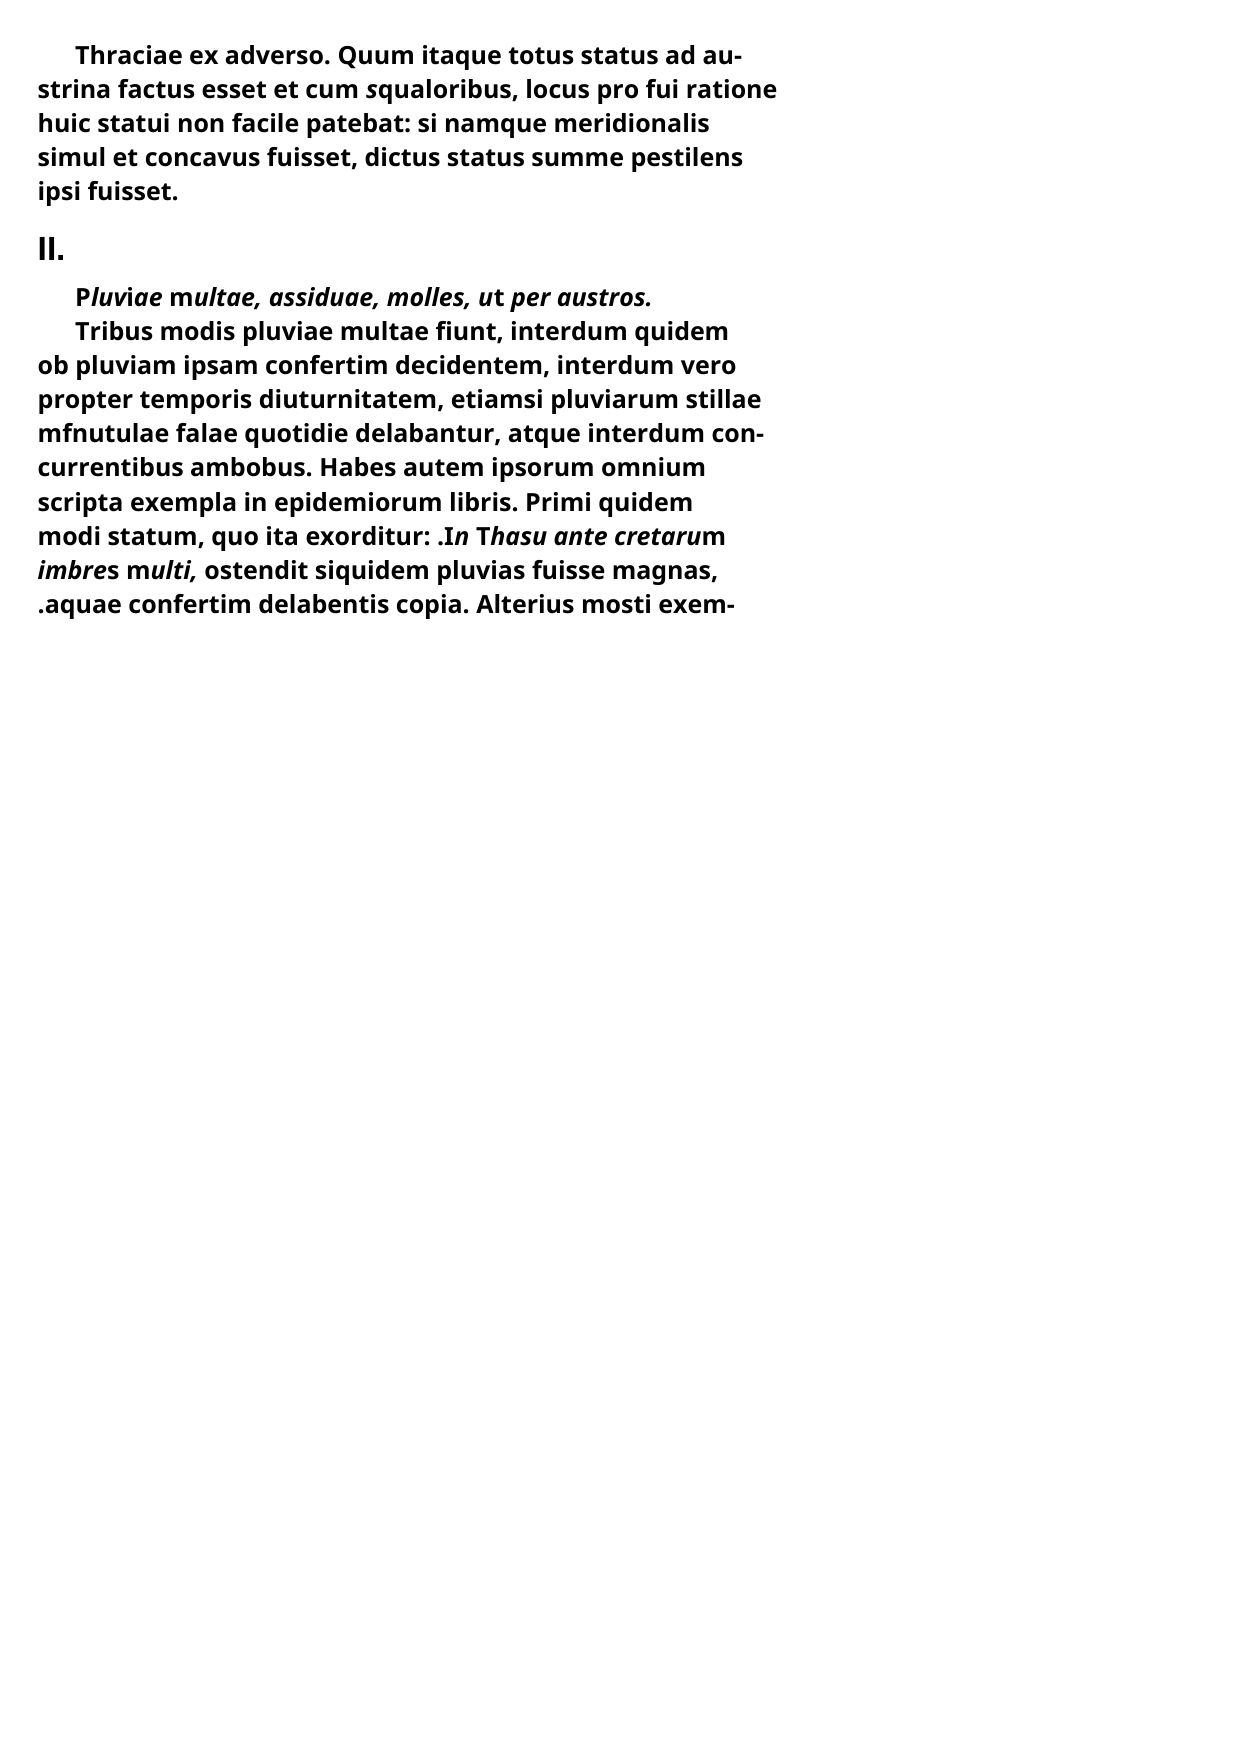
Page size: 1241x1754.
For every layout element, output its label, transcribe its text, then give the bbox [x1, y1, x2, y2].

text Tribus modis pluviae multae fiunt, interdum quidem ob pluviam ipsam confertim decidentem, interdum vero propter temporis diuturnitatem, etiamsi pluviarum stillae mfnutulae falae quotidie delabantur, atque interdum con- currentibus ambobus. Habes autem ipsorum omnium scripta exempla in epidemiorum libris. Primi quidem modi statum, quo ita exorditur: .In Thasu ante cretarum imbres multi, ostendit siquidem pluvias fuisse magnas, .aquae confertim delabentis copia. Alterius mosti exem- [37, 314, 1203, 620]
text Pluviae multae, assiduae, molles, ut per austros. [37, 280, 1203, 314]
text Thraciae ex adverso. Quum itaque totus status ad au- strina factus esset et cum squaloribus, locus pro fui ratione huic statui non facile patebat: si namque meridionalis simul et concavus fuisset, dictus status summe pestilens ipsi fuisset. [37, 37, 1203, 208]
subtitle II. [37, 229, 1203, 267]
